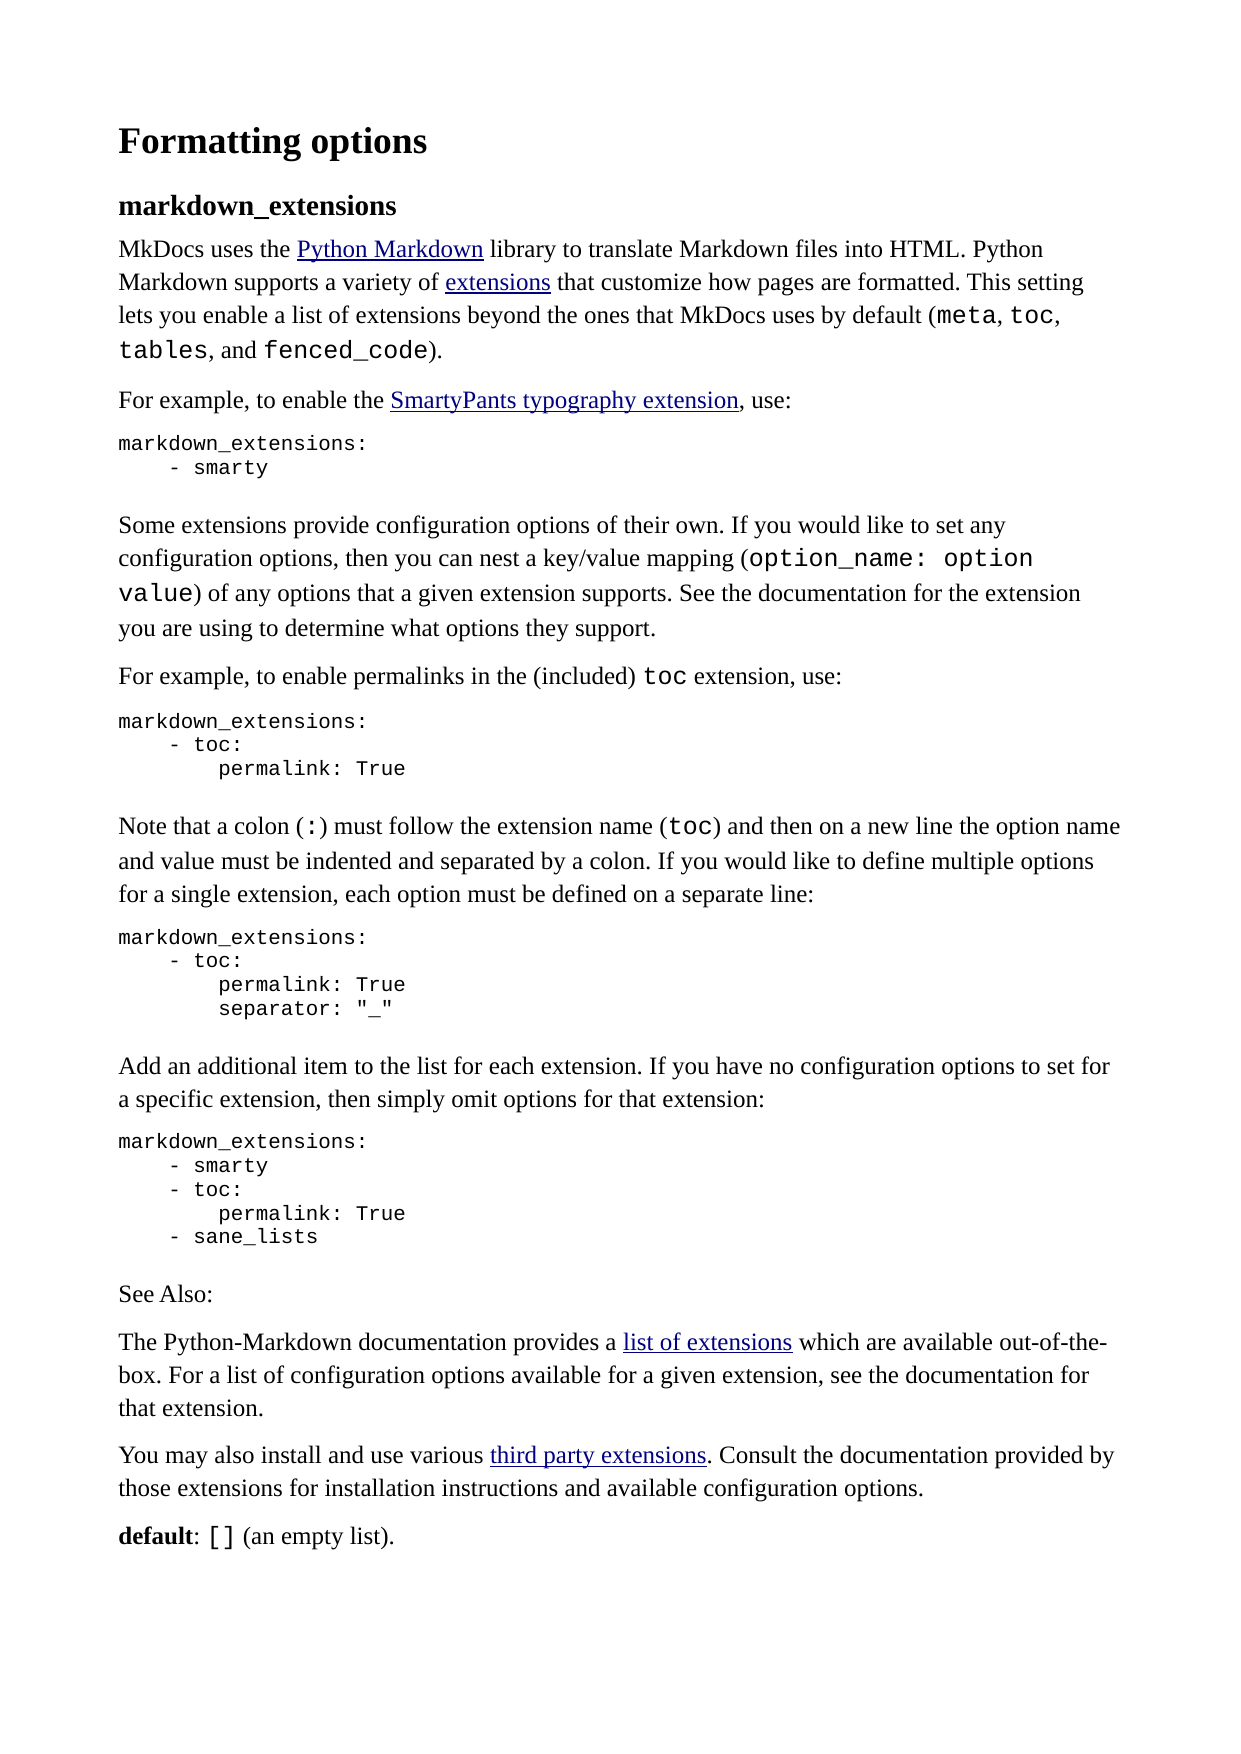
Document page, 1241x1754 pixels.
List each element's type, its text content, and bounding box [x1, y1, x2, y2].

text - sane_lists [118, 1226, 1122, 1250]
text default: [] (an empty list). [118, 1521, 1122, 1552]
text permalink: True [118, 974, 1122, 998]
text Note that a colon (:) must follow the extension name (toc) and then on a new line the option name and value must be indented and separated by a colon. If you would like to define multiple options for a single extension, each option must be defined on a separate line: [118, 811, 1122, 908]
text Add an additional item to the list for each extension. If you have no configuration options to set for a specific extension, then simply omit options for that extension: [118, 1051, 1122, 1113]
text - toc: [118, 951, 1122, 974]
text - toc: [118, 1179, 1122, 1202]
subtitle Formatting options [118, 118, 1122, 161]
text - smarty [118, 457, 1122, 480]
text The Python-Markdown documentation provides a list of extensions which are available out-of-the-box. For a list of configuration options available for a given extension, see the documentation for that extension. [118, 1327, 1122, 1422]
text - smarty [118, 1155, 1122, 1179]
text MkDocs uses the Python Markdown library to translate Markdown files into HTML. Python Markdown supports a variety of extensions that customize how pages are formatted. This setting lets you enable a list of extensions beyond the ones that MkDocs uses by default (meta, toc, tables, and fenced_code). [118, 234, 1122, 366]
text permalink: True [118, 758, 1122, 782]
text permalink: True [118, 1202, 1122, 1226]
text markdown_extensions: [118, 1132, 1122, 1155]
text markdown_extensions: [118, 711, 1122, 734]
text For example, to enable the SmartyPants typography extension, use: [118, 386, 1122, 414]
text See Also: [118, 1279, 1122, 1308]
text markdown_extensions: [118, 927, 1122, 951]
text You may also install and use various third party extensions. Consult the documentation provided by those extensions for installation instructions and available configuration options. [118, 1441, 1122, 1502]
subtitle markdown_extensions [118, 188, 1122, 222]
text markdown_extensions: [118, 433, 1122, 457]
text separator: "_" [118, 998, 1122, 1021]
text Some extensions provide configuration options of their own. If you would like to set any configuration options, then you can nest a key/value mapping (option_name: option value) of any options that a given extension supports. See the documentation for the extension you are using to determine what options they support. [118, 510, 1122, 642]
text For example, to enable permalinks in the (included) toc extension, use: [118, 661, 1122, 692]
text - toc: [118, 734, 1122, 758]
